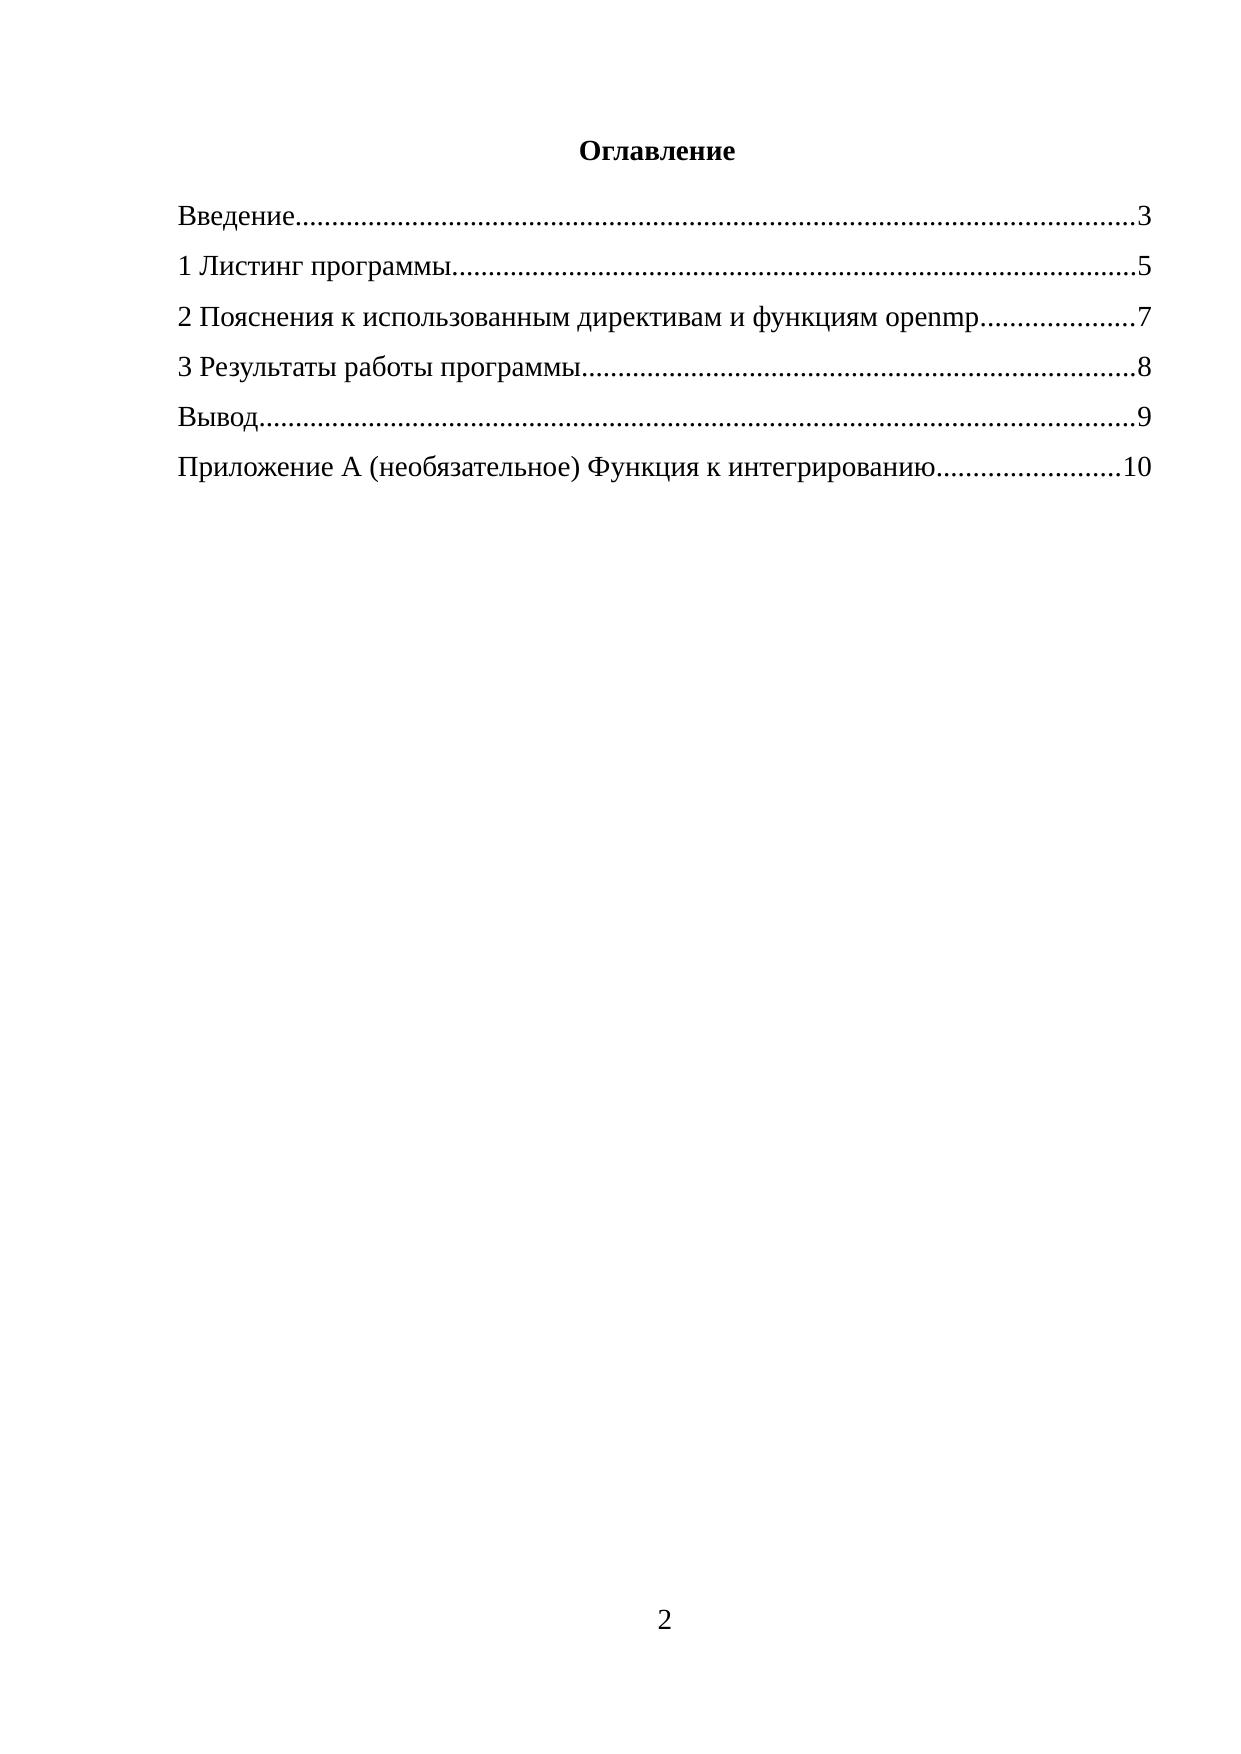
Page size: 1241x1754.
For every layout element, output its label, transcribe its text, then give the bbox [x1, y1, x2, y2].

text Вывод 9 [177, 399, 1152, 433]
text Введение 3 [177, 198, 1152, 232]
text Приложение А (необязательное) Функция к интегрированию 10 [177, 449, 1152, 483]
text 3 Результаты работы программы 8 [177, 349, 1152, 382]
title Оглавление [251, 133, 1063, 166]
text 2 Пояснения к использованным директивам и функциям openmp 7 [177, 299, 1152, 332]
text 1 Листинг программы 5 [177, 248, 1152, 282]
